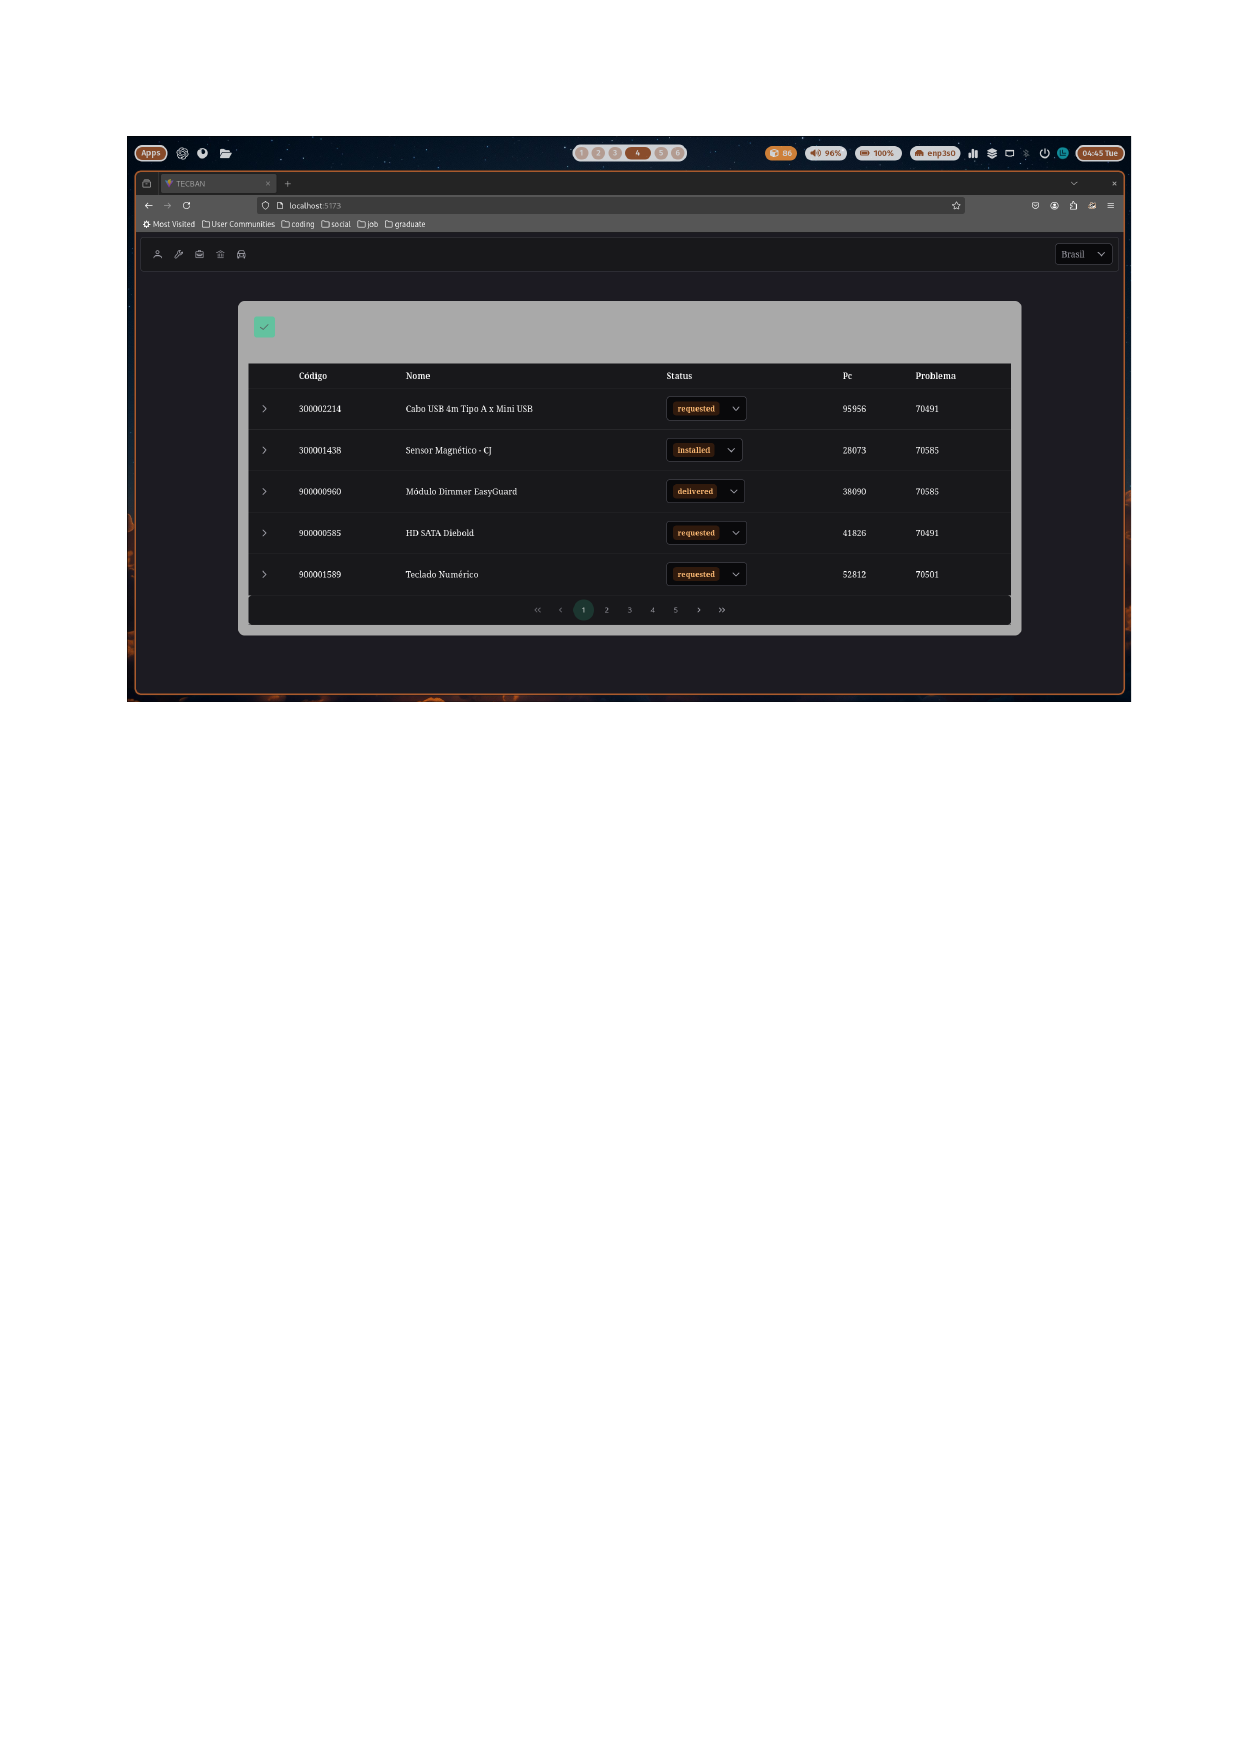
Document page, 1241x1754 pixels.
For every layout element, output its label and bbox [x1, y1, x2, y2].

picture [127, 136, 1132, 702]
